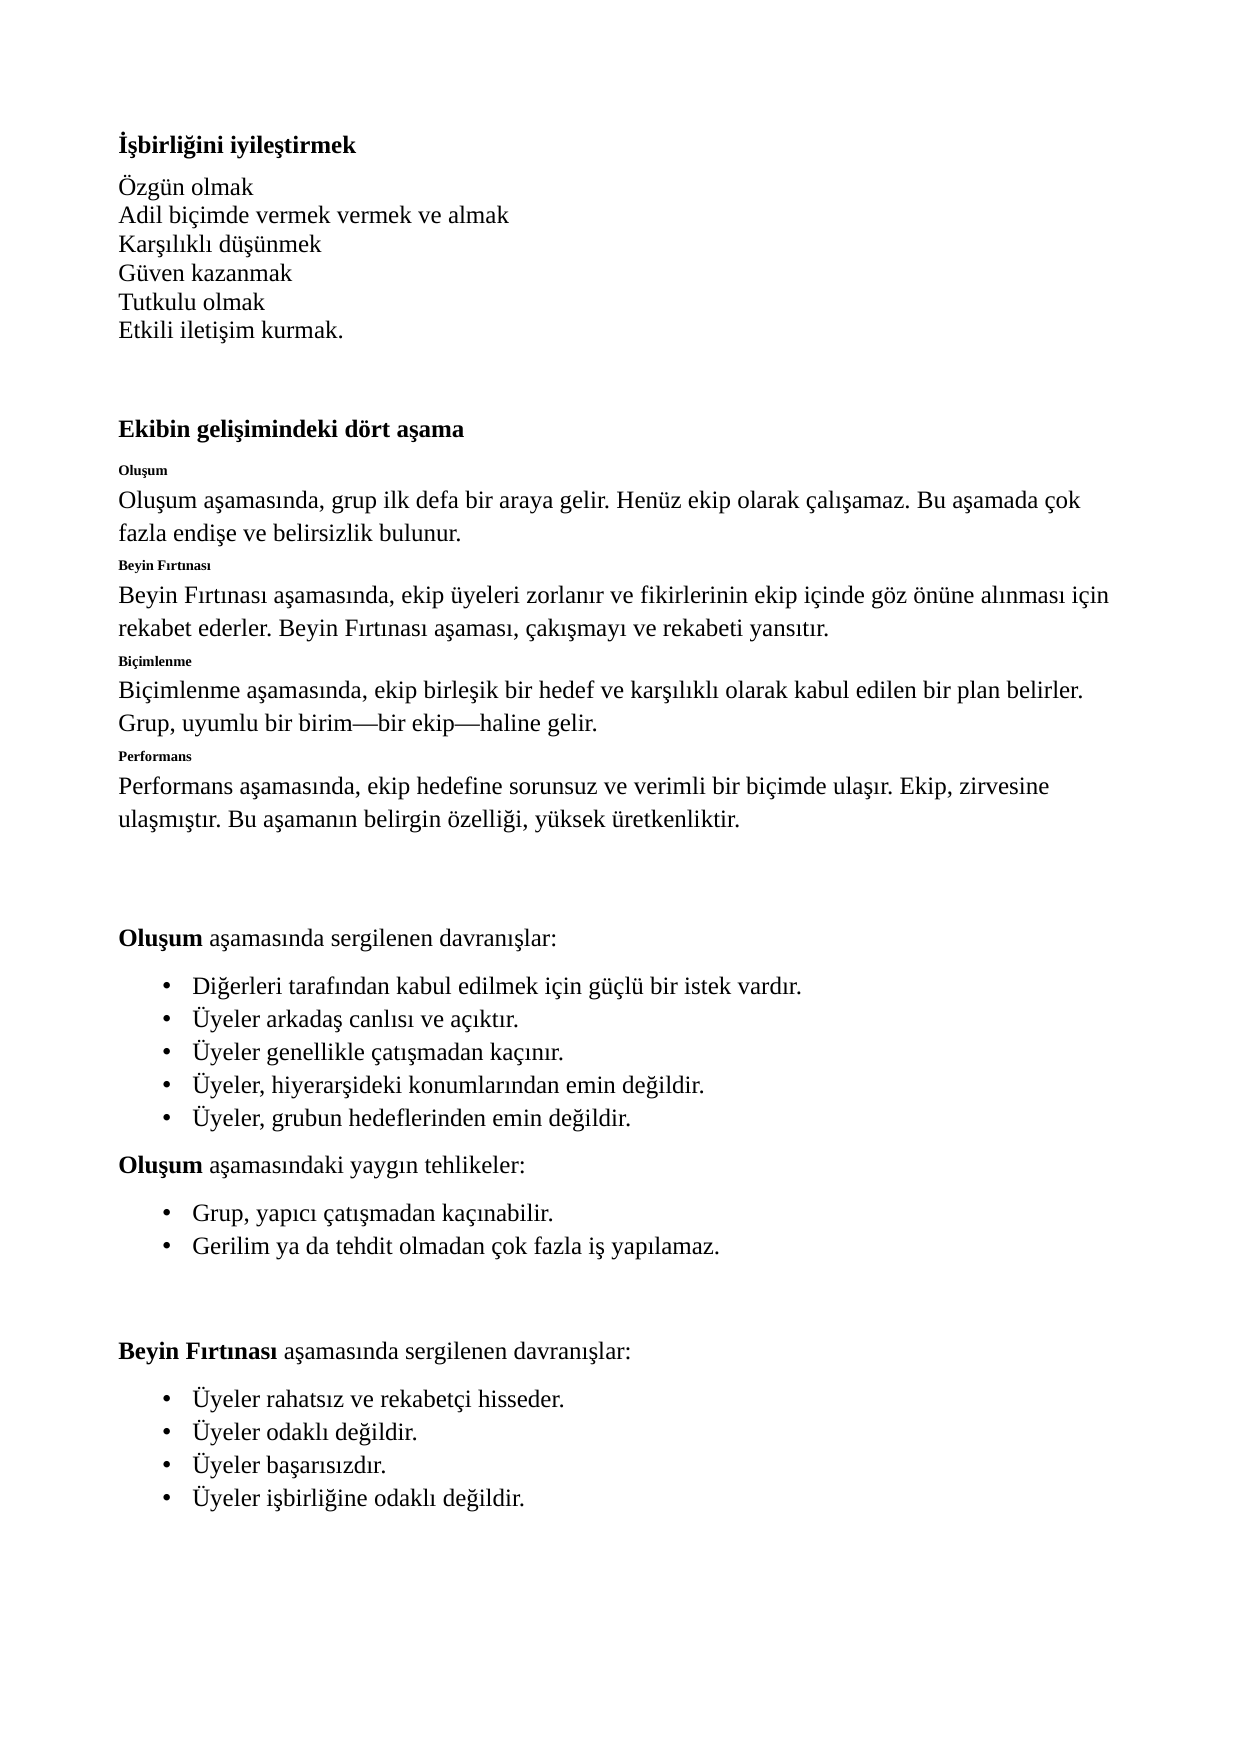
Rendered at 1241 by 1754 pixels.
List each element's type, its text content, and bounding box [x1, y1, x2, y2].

list Üyeler, grubun hedeflerinden emin değildir. [162, 1103, 1122, 1132]
text Oluşum aşamasında, grup ilk defa bir araya gelir. Henüz ekip olarak çalışamaz. Bu aşamada çok fazla endişe ve belirsizlik bulunur. [118, 485, 1122, 547]
text Güven kazanmak [118, 258, 1122, 287]
subtitle Oluşum [118, 462, 1122, 479]
list Üyeler rahatsız ve rekabetçi hisseder. [162, 1384, 1122, 1412]
text Oluşum aşamasında sergilenen davranışlar: [118, 923, 1122, 952]
list Üyeler odaklı değildir. [162, 1417, 1122, 1446]
list Diğerleri tarafından kabul edilmek için güçlü bir istek vardır. [162, 971, 1122, 999]
list Grup, yapıcı çatışmadan kaçınabilir. [162, 1198, 1122, 1227]
text Etkili iletişim kurmak. [118, 316, 1122, 344]
subtitle Beyin Fırtınası [118, 557, 1122, 574]
text Özgün olmak [118, 172, 1122, 201]
text Beyin Fırtınası aşamasında, ekip üyeleri zorlanır ve fikirlerinin ekip içinde göz önüne alınması için rekabet ederler. Beyin Fırtınası aşaması, çakışmayı ve rekabeti yansıtır. [118, 580, 1122, 642]
list Üyeler arkadaş canlısı ve açıktır. [162, 1004, 1122, 1032]
list Üyeler işbirliğine odaklı değildir. [162, 1483, 1122, 1512]
text Oluşum aşamasındaki yaygın tehlikeler: [118, 1150, 1122, 1179]
subtitle İşbirliğini iyileştirmek [118, 131, 1122, 159]
text Adil biçimde vermek vermek ve almak [118, 201, 1122, 229]
text Beyin Fırtınası aşamasında sergilenen davranışlar: [118, 1336, 1122, 1365]
text Performans aşamasında, ekip hedefine sorunsuz ve verimli bir biçimde ulaşır. Ekip, zirvesine ulaşmıştır. Bu aşamanın belirgin özelliği, yüksek üretkenliktir. [118, 771, 1122, 833]
subtitle Biçimlenme [118, 652, 1122, 669]
text Biçimlenme aşamasında, ekip birleşik bir hedef ve karşılıklı olarak kabul edilen bir plan belirler. Grup, uyumlu bir birim—bir ekip—haline gelir. [118, 676, 1122, 737]
text Tutkulu olmak [118, 287, 1122, 316]
list Üyeler başarısızdır. [162, 1450, 1122, 1478]
list Üyeler genellikle çatışmadan kaçınır. [162, 1037, 1122, 1066]
subtitle Ekibin gelişimindeki dört aşama [118, 414, 1122, 443]
list Üyeler, hiyerarşideki konumlarından emin değildir. [162, 1070, 1122, 1098]
list Gerilim ya da tehdit olmadan çok fazla iş yapılamaz. [162, 1231, 1122, 1260]
text Karşılıklı düşünmek [118, 229, 1122, 258]
subtitle Performans [118, 748, 1122, 764]
